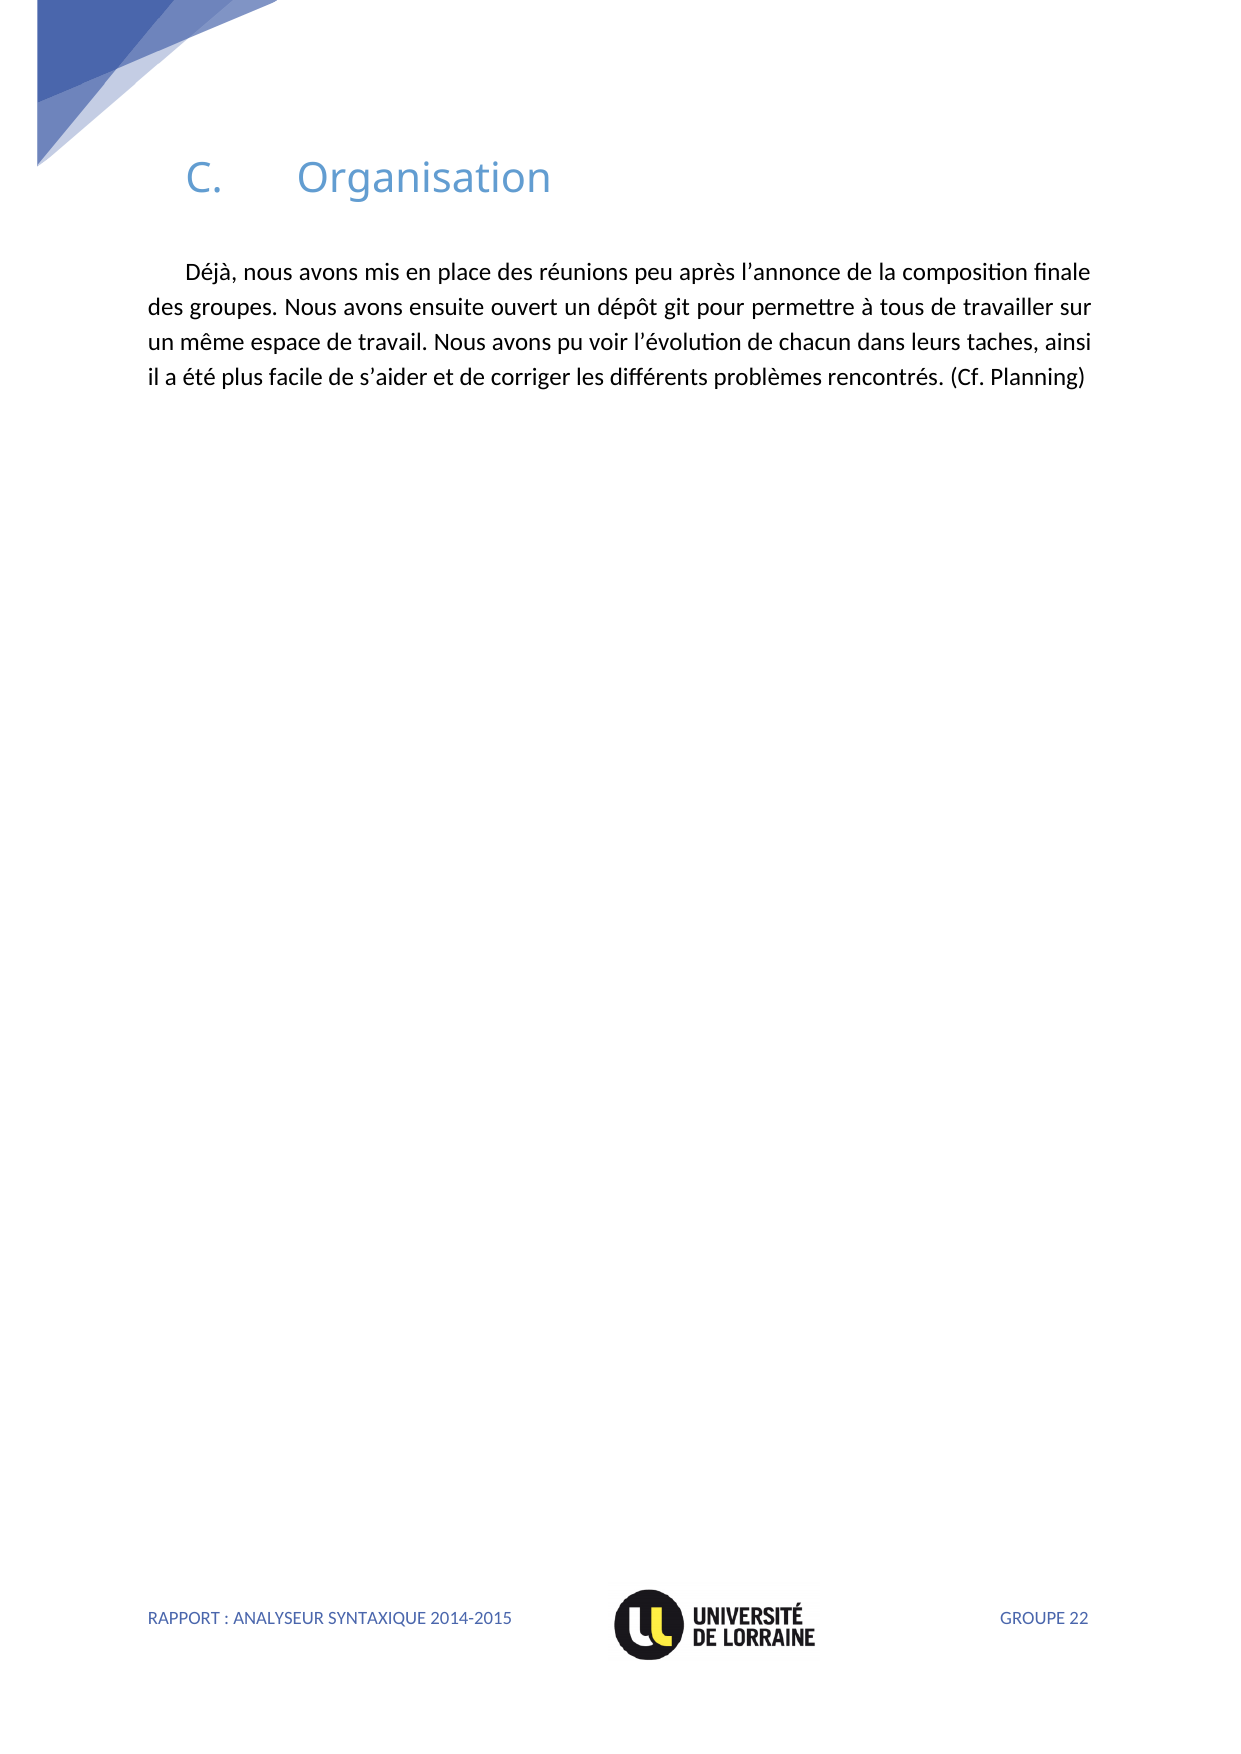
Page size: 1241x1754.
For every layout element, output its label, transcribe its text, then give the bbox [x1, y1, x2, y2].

list Organisation [185, 148, 1093, 204]
text Déjà, nous avons mis en place des réunions peu après l’annonce de la composition finale des groupes. Nous avons ensuite ouvert un dépôt git pour permettre à tous de travailler sur un même espace de travail. Nous avons pu voir l’évolution de chacun dans leurs taches, ainsi il a été plus facile de s’aider et de corriger les différents problèmes rencontrés. (Cf. Planning) [148, 256, 1093, 392]
